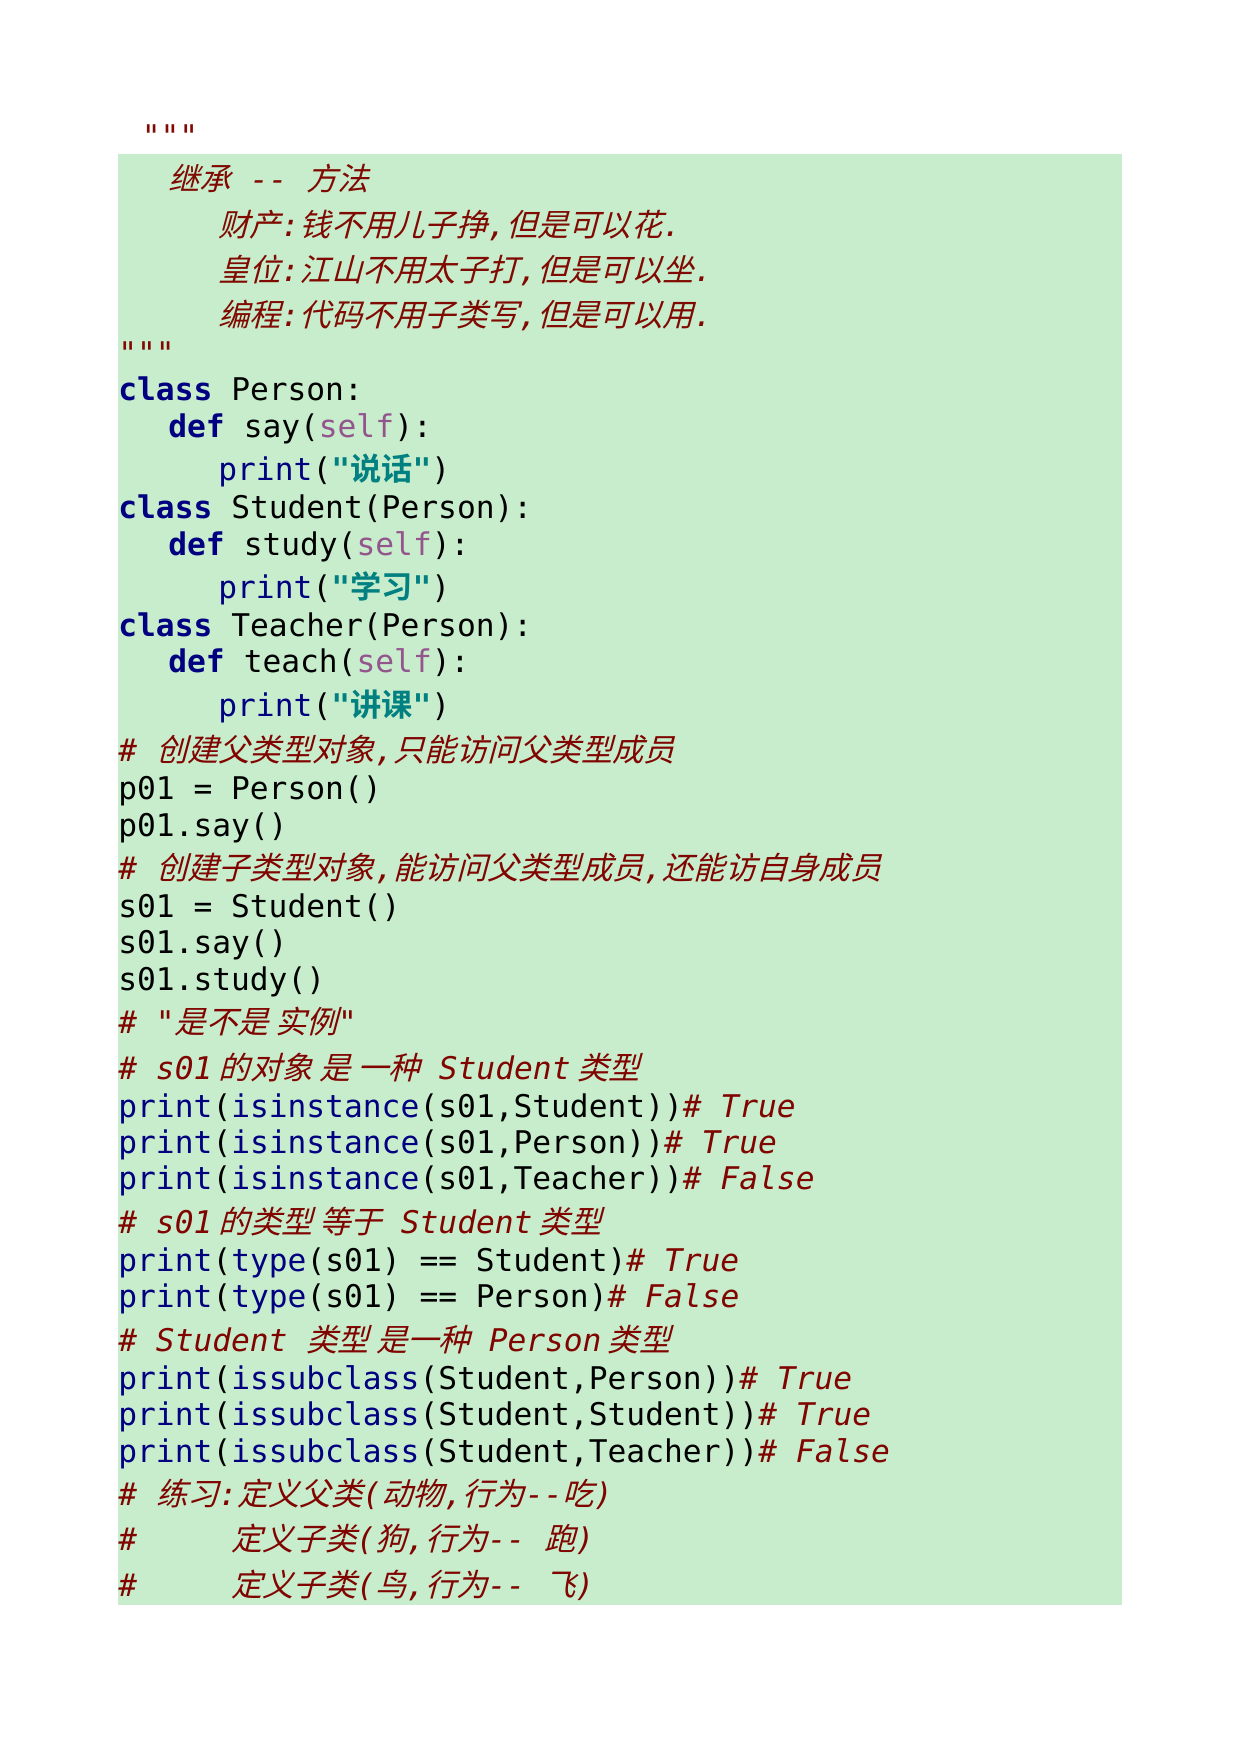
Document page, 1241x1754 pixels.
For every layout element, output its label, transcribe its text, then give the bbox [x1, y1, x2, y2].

text print("讲课") [118, 680, 1122, 725]
text p01.say() [118, 807, 1122, 843]
text # Student 类型 是一种 Person类型 [118, 1315, 1122, 1360]
text s01.say() [118, 925, 1122, 961]
text # "是不是 实例" [118, 998, 1122, 1043]
text print(type(s01) == Person)# False [118, 1279, 1122, 1315]
text def study(self): [118, 526, 1122, 562]
text # 创建子类型对象,能访问父类型成员,还能访自身成员 [118, 843, 1122, 888]
text print(issubclass(Student,Person))# True [118, 1360, 1122, 1397]
text print(isinstance(s01,Teacher))# False [118, 1161, 1122, 1197]
text # 定义子类(鸟,行为-- 飞) [118, 1560, 1122, 1605]
text """ [118, 335, 1122, 372]
text s01.study() [118, 961, 1122, 998]
text """ [142, 118, 1122, 154]
text 继承 -- 方法 [118, 154, 1122, 200]
text print("说话") [118, 444, 1122, 489]
text print(isinstance(s01,Student))# True [118, 1088, 1122, 1124]
text def say(self): [118, 408, 1122, 444]
text class Teacher(Person): [118, 607, 1122, 644]
text s01 = Student() [118, 888, 1122, 925]
text 皇位:江山不用太子打,但是可以坐. [118, 245, 1122, 290]
text # 定义子类(狗,行为-- 跑) [118, 1514, 1122, 1560]
text print("学习") [118, 562, 1122, 607]
text print(issubclass(Student,Student))# True [118, 1397, 1122, 1433]
text p01 = Person() [118, 771, 1122, 807]
text # s01的类型 等于 Student类型 [118, 1197, 1122, 1242]
text class Student(Person): [118, 489, 1122, 526]
text 编程:代码不用子类写,但是可以用. [118, 290, 1122, 335]
text # 创建父类型对象,只能访问父类型成员 [118, 725, 1122, 771]
text 财产:钱不用儿子挣,但是可以花. [118, 200, 1122, 245]
text def teach(self): [118, 644, 1122, 680]
text print(isinstance(s01,Person))# True [118, 1124, 1122, 1161]
text print(issubclass(Student,Teacher))# False [118, 1433, 1122, 1469]
text print(type(s01) == Student)# True [118, 1242, 1122, 1279]
text # s01的对象 是 一种 Student类型 [118, 1043, 1122, 1088]
text # 练习:定义父类(动物,行为--吃) [118, 1469, 1122, 1514]
text class Person: [118, 372, 1122, 408]
